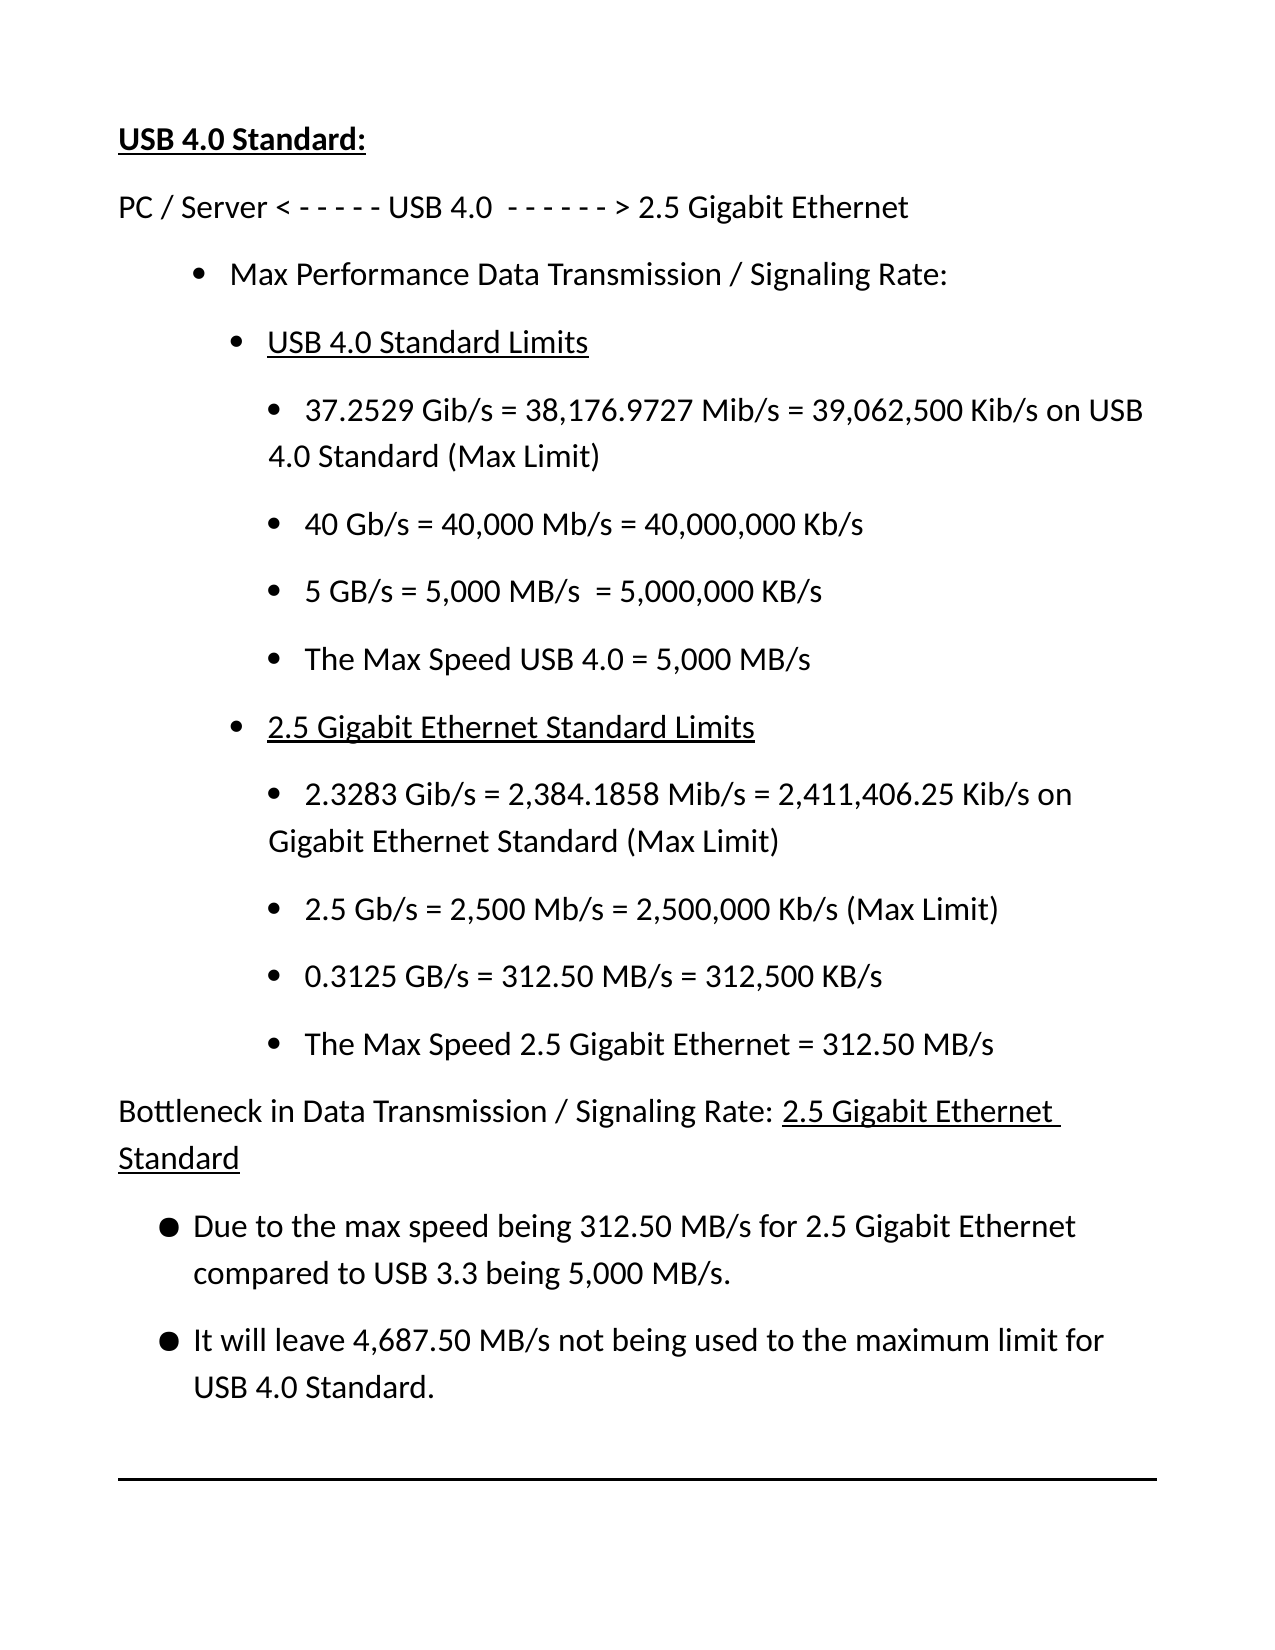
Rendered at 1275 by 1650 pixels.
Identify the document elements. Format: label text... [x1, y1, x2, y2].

text USB 4.0 Standard: [118, 118, 1157, 159]
list 37.2529 Gib/s = 38,176.9727 Mib/s = 39,062,500 Kib/s on USB 4.0 Standard (Max Limit) [268, 388, 1157, 476]
list 40 Gb/s = 40,000 Mb/s = 40,000,000 Kb/s [268, 503, 1157, 544]
list It will leave 4,687.50 MB/s not being used to the maximum limit for USB 4.0 Standard. [156, 1319, 1157, 1407]
list 2.5 Gb/s = 2,500 Mb/s = 2,500,000 Kb/s (Max Limit) [268, 888, 1157, 928]
list Max Performance Data Transmission / Signaling Rate: [193, 253, 1157, 294]
list 2.5 Gigabit Ethernet Standard Limits [231, 706, 1157, 746]
list The Max Speed 2.5 Gigabit Ethernet = 312.50 MB/s [268, 1023, 1157, 1064]
list 2.3283 Gib/s = 2,384.1858 Mib/s = 2,411,406.25 Kib/s on Gigabit Ethernet Standard (Max Limit) [268, 773, 1157, 861]
list The Max Speed USB 4.0 = 5,000 MB/s [268, 638, 1157, 679]
list Due to the max speed being 312.50 MB/s for 2.5 Gigabit Ethernet compared to USB 3.3 being 5,000 MB/s. [156, 1205, 1157, 1292]
text Bottleneck in Data Transmission / Signaling Rate: 2.5 Gigabit Ethernet Standard [118, 1091, 1157, 1178]
text PC / Server < - - - - - USB 4.0 - - - - - - > 2.5 Gigabit Ethernet [118, 186, 1157, 226]
list 5 GB/s = 5,000 MB/s = 5,000,000 KB/s [268, 571, 1157, 611]
list 0.3125 GB/s = 312.50 MB/s = 312,500 KB/s [268, 955, 1157, 996]
list USB 4.0 Standard Limits [231, 321, 1157, 362]
